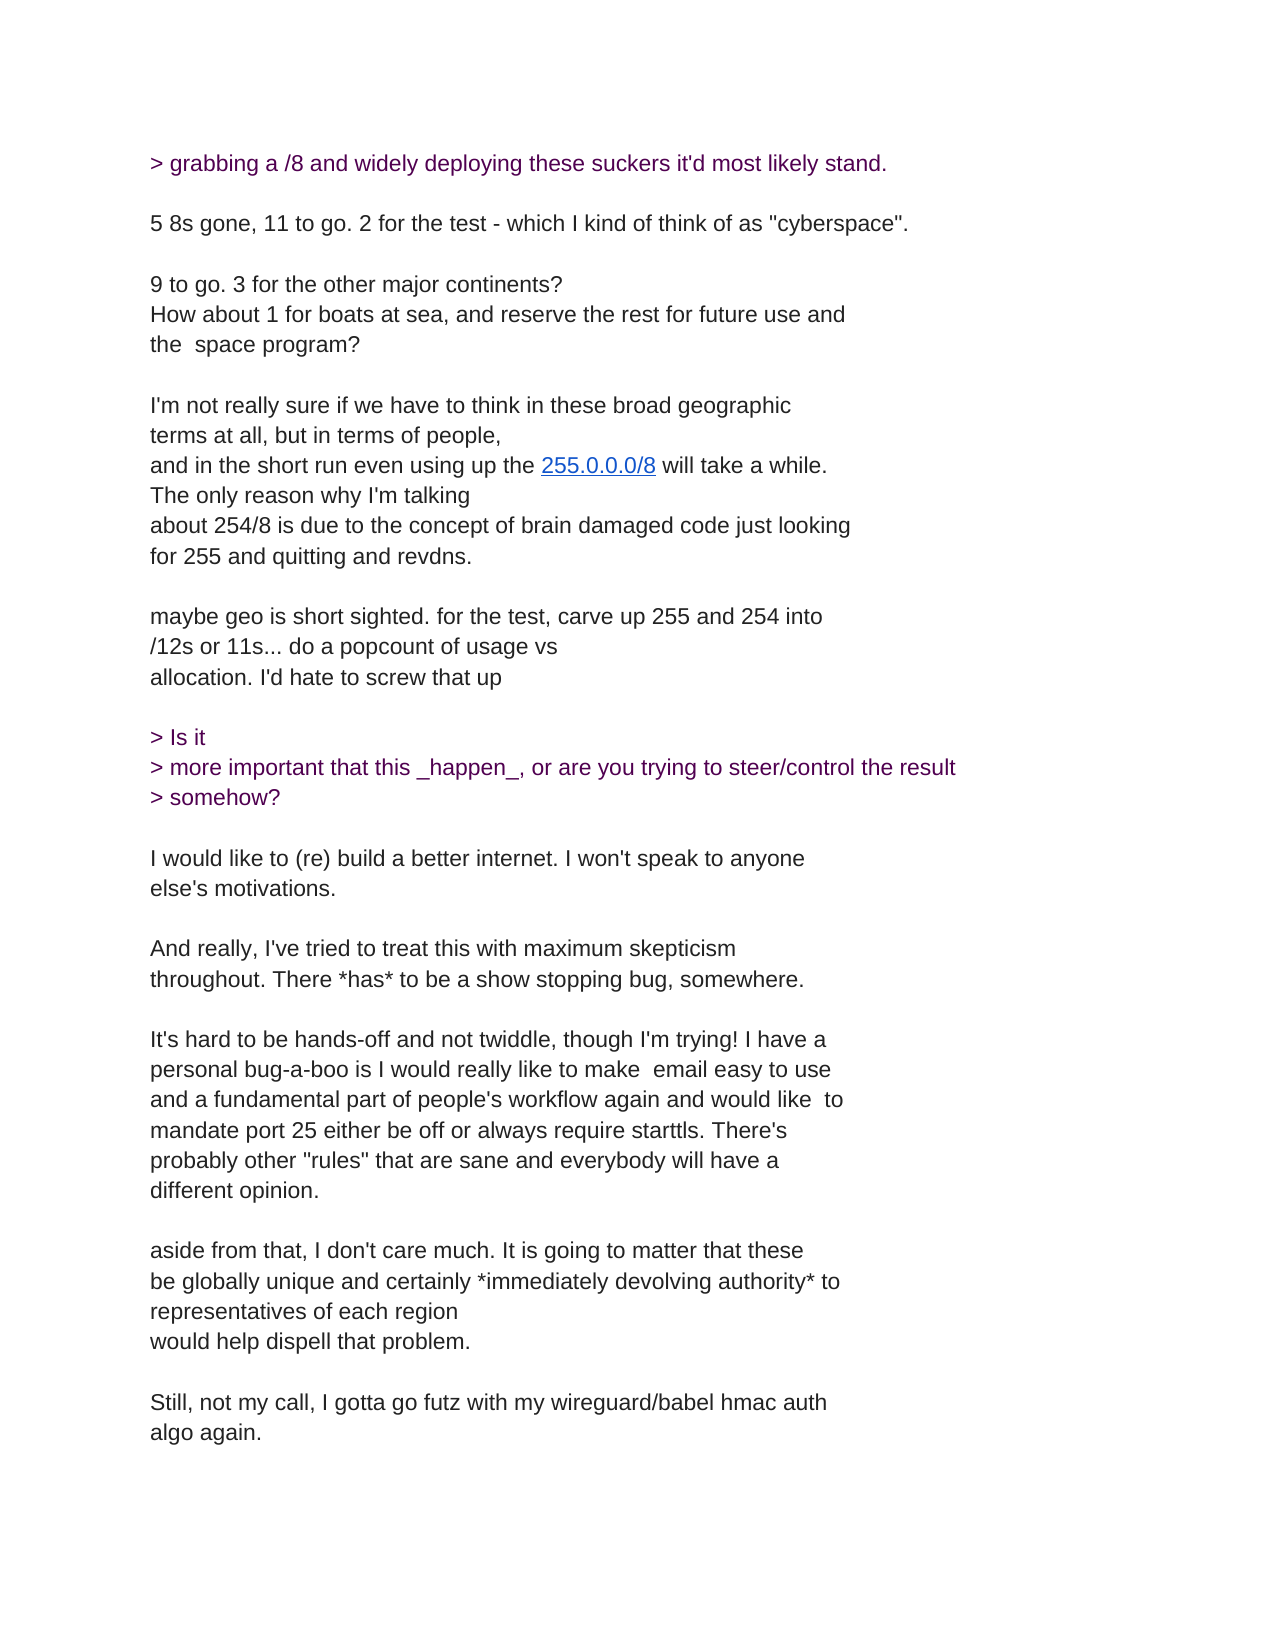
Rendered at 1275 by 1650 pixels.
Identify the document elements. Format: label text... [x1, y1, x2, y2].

text allocation. I'd hate to screw that up [150, 663, 1125, 690]
text aside from that, I don't care much. It is going to matter that these [150, 1237, 1125, 1264]
text different opinion. [150, 1177, 1125, 1203]
text and in the short run even using up the 255.0.0.0/8 will take a while. [150, 452, 1125, 478]
text maybe geo is short sighted. for the test, carve up 255 and 254 into [150, 603, 1125, 629]
text I'm not really sure if we have to think in these broad geographic [150, 392, 1125, 418]
text > grabbing a /8 and widely deploying these suckers it'd most likely stand. [150, 150, 1125, 176]
text throughout. There *has* to be a show stopping bug, somewhere. [150, 966, 1125, 992]
text 5 8s gone, 11 to go. 2 for the test - which I kind of think of as "cyberspace". [150, 210, 1125, 237]
text It's hard to be hands-off and not twiddle, though I'm trying! I have a [150, 1026, 1125, 1052]
text Still, not my call, I gotta go futz with my wireguard/babel hmac auth [150, 1388, 1125, 1415]
text terms at all, but in terms of people, [150, 422, 1125, 448]
text else's motivations. [150, 875, 1125, 901]
text be globally unique and certainly *immediately devolving authority* to [150, 1268, 1125, 1294]
text mandate port 25 either be off or always require starttls. There's [150, 1117, 1125, 1143]
text /12s or 11s... do a popcount of usage vs [150, 633, 1125, 660]
text I would like to (re) build a better internet. I won't speak to anyone [150, 845, 1125, 871]
text the space program? [150, 331, 1125, 358]
text > more important that this _happen_, or are you trying to steer/control the result [150, 754, 1125, 781]
text > somehow? [150, 784, 1125, 811]
text representatives of each region [150, 1298, 1125, 1324]
text personal bug-a-boo is I would really like to make email easy to use [150, 1056, 1125, 1083]
text 9 to go. 3 for the other major continents? [150, 271, 1125, 297]
text probably other "rules" that are sane and everybody will have a [150, 1147, 1125, 1173]
text The only reason why I'm talking [150, 482, 1125, 509]
text > Is it [150, 724, 1125, 750]
text algo again. [150, 1419, 1125, 1445]
text How about 1 for boats at sea, and reserve the rest for future use and [150, 301, 1125, 327]
text and a fundamental part of people's workflow again and would like to [150, 1086, 1125, 1113]
text for 255 and quitting and revdns. [150, 543, 1125, 569]
text would help dispell that problem. [150, 1328, 1125, 1354]
text about 254/8 is due to the concept of brain damaged code just looking [150, 512, 1125, 539]
text And really, I've tried to treat this with maximum skepticism [150, 935, 1125, 962]
